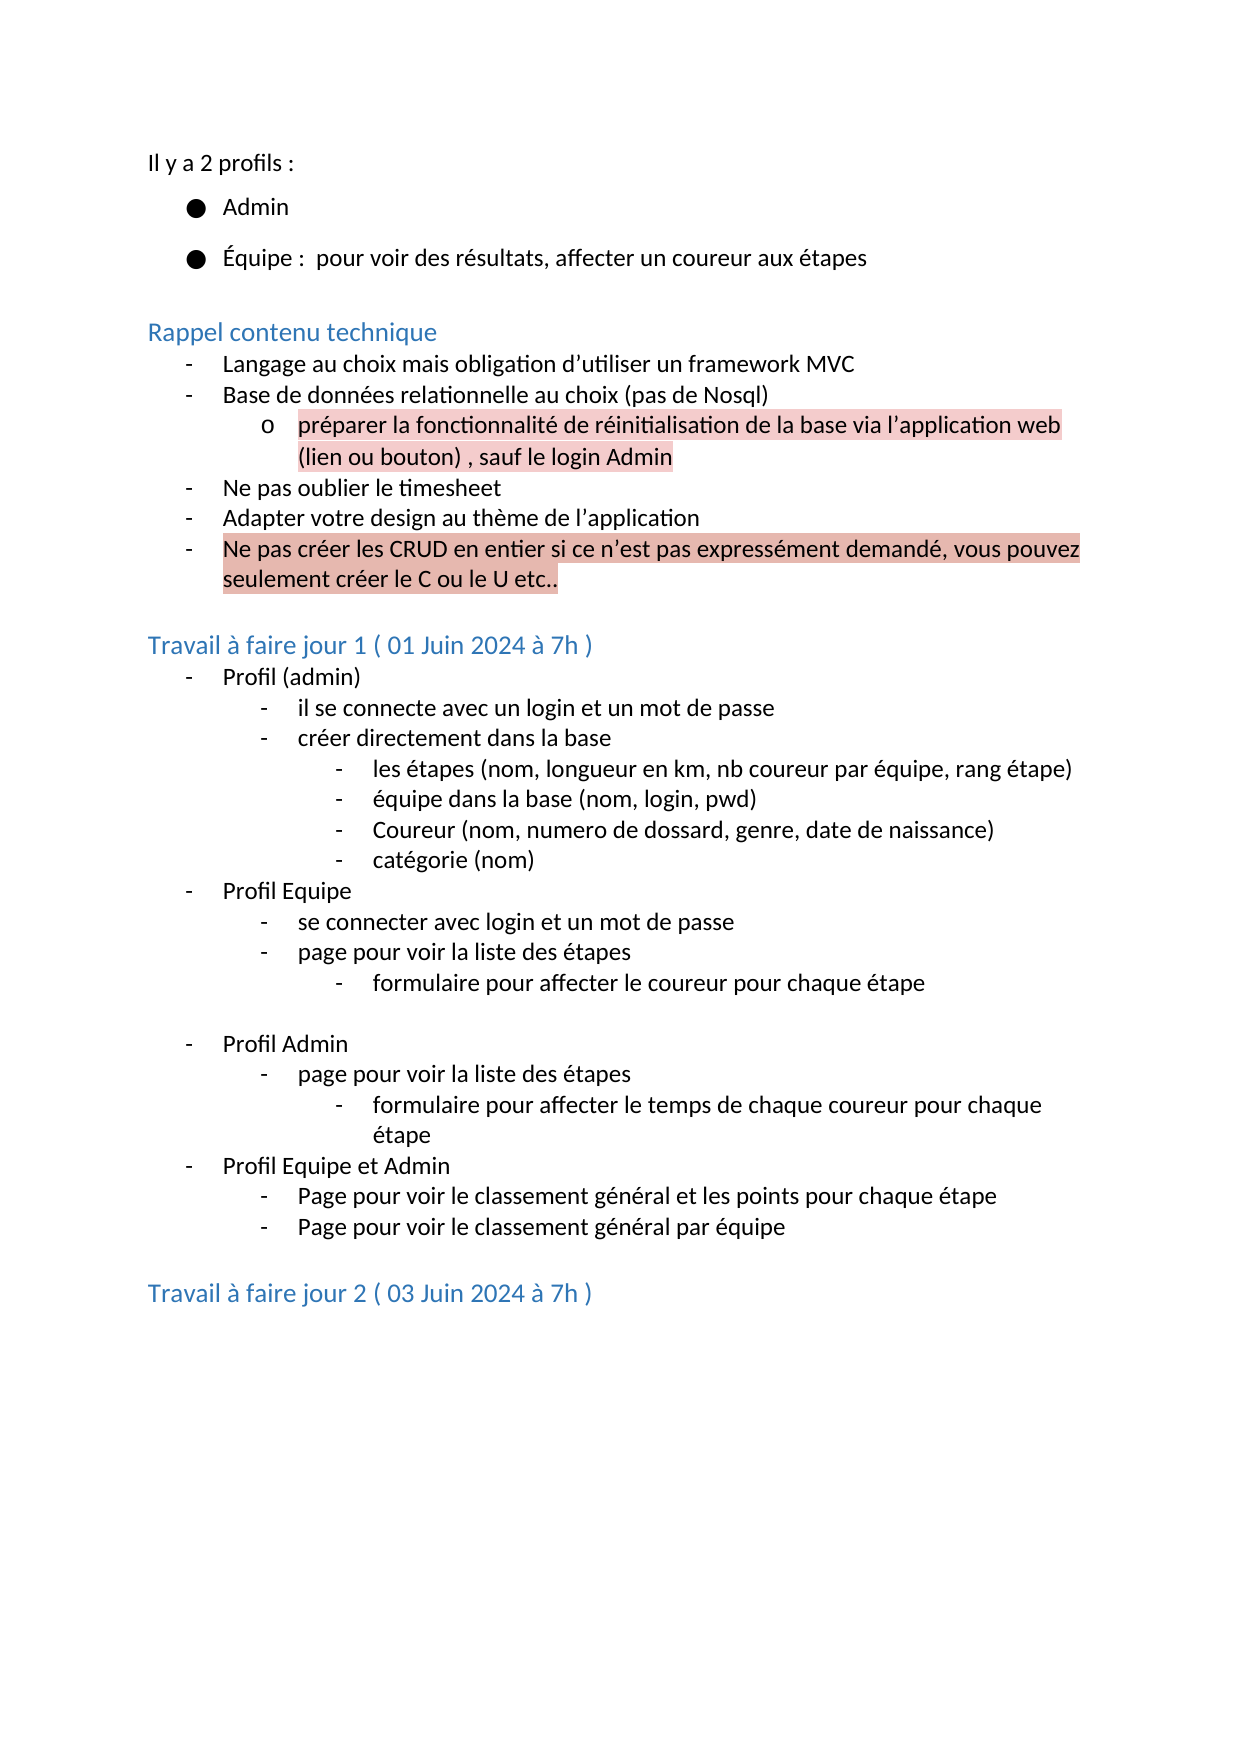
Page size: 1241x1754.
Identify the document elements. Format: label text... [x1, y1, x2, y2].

list Admin [185, 178, 1093, 229]
text Il y a 2 profils : [148, 148, 1093, 178]
list page pour voir la liste des étapes [260, 1058, 1093, 1089]
list créer directement dans la base [260, 722, 1093, 753]
list Équipe : pour voir des résultats, affecter un coureur aux étapes [185, 229, 1093, 281]
list il se connecte avec un login et un mot de passe [260, 692, 1093, 722]
list page pour voir la liste des étapes [260, 936, 1093, 967]
list Coureur (nom, numero de dossard, genre, date de naissance) [335, 814, 1093, 844]
list les étapes (nom, longueur en km, nb coureur par équipe, rang étape) [335, 753, 1093, 783]
list formulaire pour affecter le temps de chaque coureur pour chaque étape [335, 1089, 1093, 1150]
list Ne pas oublier le timesheet [185, 472, 1093, 502]
list Base de données relationnelle au choix (pas de Nosql) [185, 379, 1093, 409]
list Langage au choix mais obligation d’utiliser un framework MVC [185, 348, 1093, 379]
text Rappel contenu technique [148, 315, 1093, 348]
list Profil Equipe et Admin [185, 1150, 1093, 1180]
list Ne pas créer les CRUD en entier si ce n’est pas expressément demandé, vous pouvez seulement créer le C ou le U etc.. [185, 533, 1093, 594]
list Adapter votre design au thème de l’application [185, 502, 1093, 533]
list équipe dans la base (nom, login, pwd) [335, 783, 1093, 814]
text Travail à faire jour 2 ( 03 Juin 2024 à 7h ) [148, 1276, 1093, 1309]
list Page pour voir le classement général et les points pour chaque étape [260, 1180, 1093, 1211]
list formulaire pour affecter le coureur pour chaque étape [335, 967, 1093, 997]
list Profil Admin [185, 1028, 1093, 1058]
list Profil Equipe [185, 875, 1093, 906]
list catégorie (nom) [335, 844, 1093, 875]
list Profil (admin) [185, 661, 1093, 692]
list Page pour voir le classement général par équipe [260, 1211, 1093, 1241]
list se connecter avec login et un mot de passe [260, 906, 1093, 936]
text Travail à faire jour 1 ( 01 Juin 2024 à 7h ) [148, 628, 1093, 661]
list préparer la fonctionnalité de réinitialisation de la base via l’application web (lien ou bouton) , sauf le login Admin [260, 409, 1093, 472]
